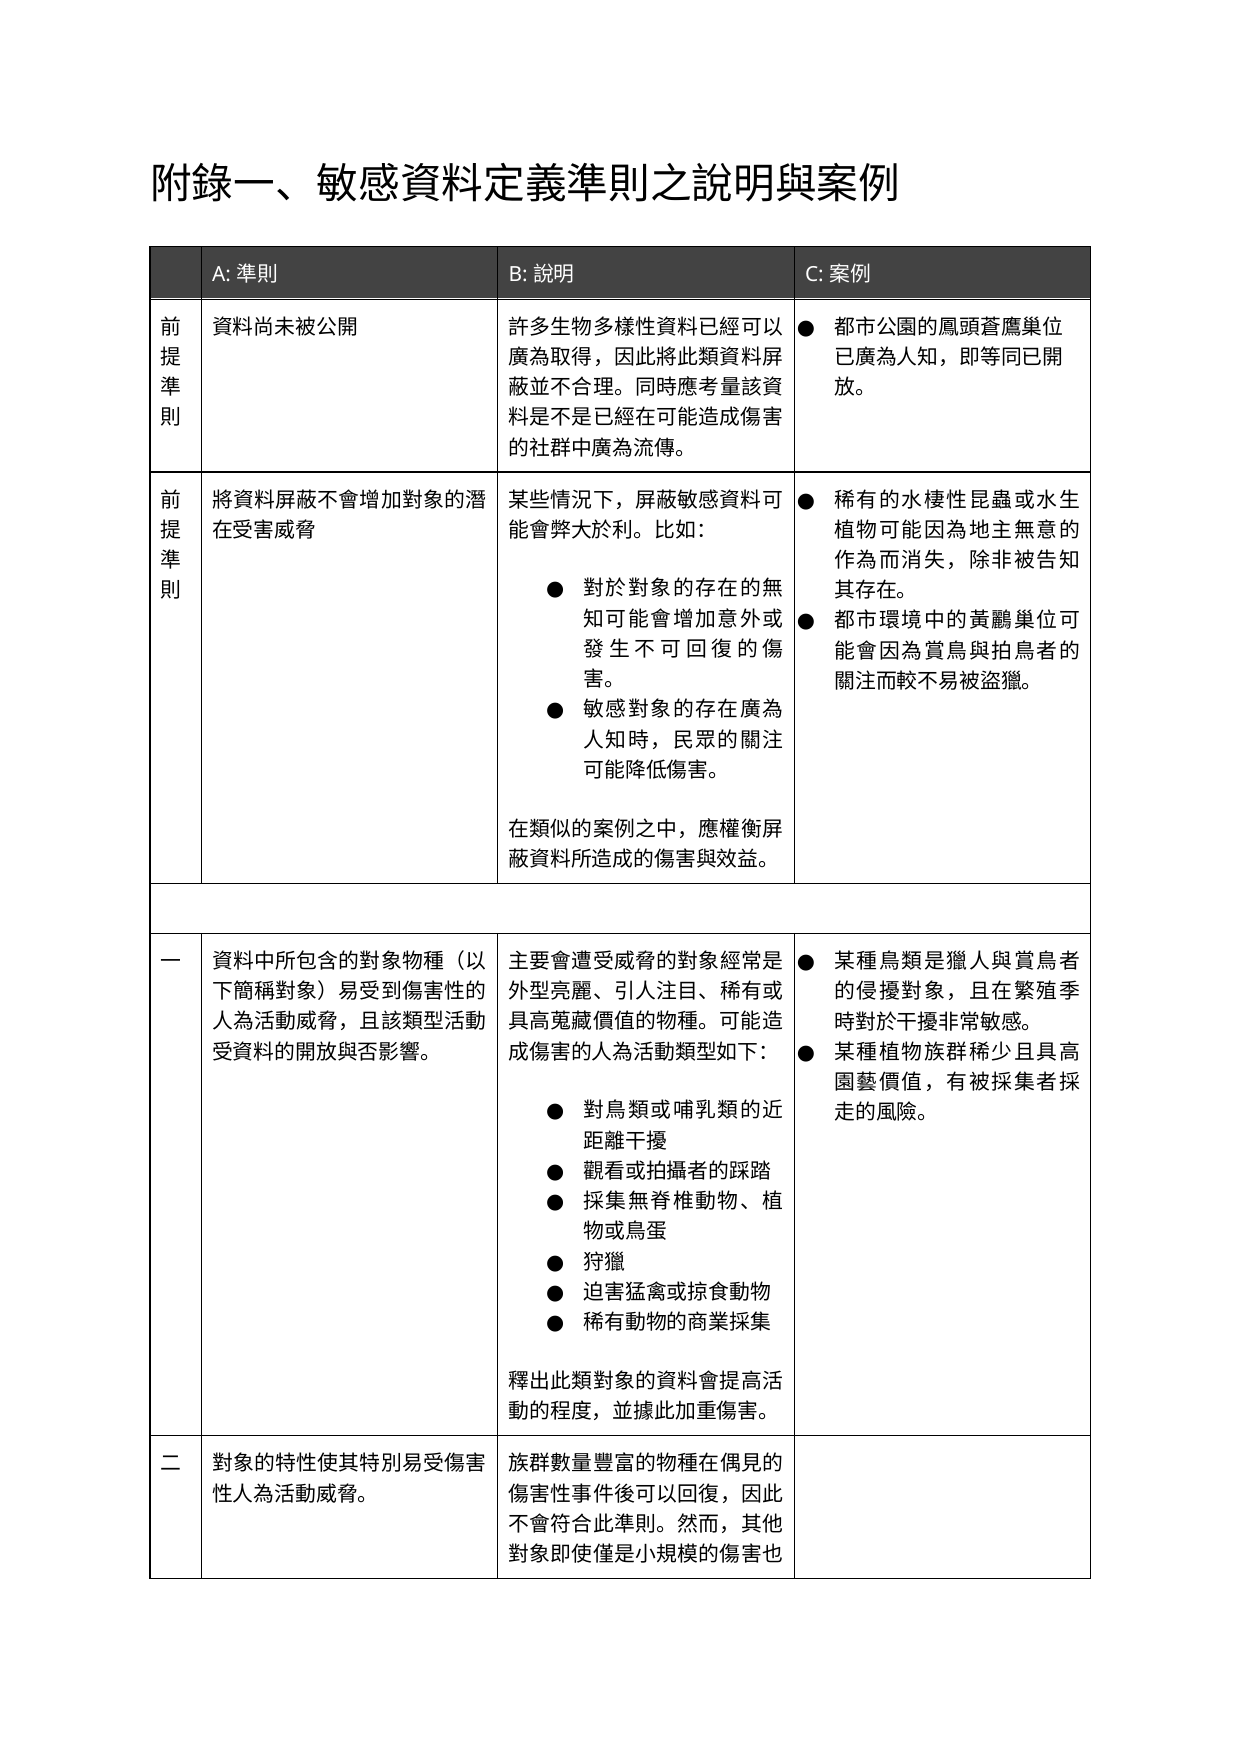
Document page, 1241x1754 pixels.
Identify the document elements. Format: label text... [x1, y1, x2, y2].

table_cell 都市公園的鳳頭蒼鷹巢位已廣為人知，即等同已開放。 [795, 300, 1090, 471]
table_cell 資料尚未被公開 [202, 300, 497, 471]
table_cell 某種鳥類是獵人與賞鳥者的侵擾對象，且在繁殖季時對於干擾非常敏感。 某種植物族群稀少且具高園藝價值，有被採集者採走的風險。 [795, 934, 1090, 1435]
table_cell 資料中所包含的對象物種（以下簡稱對象）易受到傷害性的人為活動威脅，且該類型活動受資料的開放與否影響。 [202, 934, 497, 1435]
table_cell 一 [151, 934, 201, 1435]
table_cell 對象的特性使其特別易受傷害性人為活動威脅。 [202, 1436, 497, 1578]
table_cell [795, 1436, 1090, 1578]
table_cell 前提準則 [151, 300, 201, 471]
table_header B: 說明 [498, 247, 794, 298]
table_cell 稀有的水棲性昆蟲或水生植物可能因為地主無意的作為而消失，除非被告知其存在。 都市環境中的黃鸝巢位可能會因為賞鳥與拍鳥者的關注而較不易被盜獵。 [795, 473, 1090, 883]
table_cell 某些情況下，屏蔽敏感資料可能會弊大於利。比如： 對於對象的存在的無知可能會增加意外或發生不可回復的傷害。 敏感對象的存在廣為人知時，民眾的關注可能降低傷害。 在類似的案例之中，應權衡屏蔽資料所造成的傷害與效益。 [498, 473, 794, 883]
table_cell 族群數量豐富的物種在偶見的傷害性事件後可以回復，因此不會符合此準則。然而，其他對象即使僅是小規模的傷害也 [498, 1436, 794, 1578]
subtitle 附錄一、敏感資料定義準則之說明與案例 [150, 150, 1090, 210]
table_header [151, 247, 201, 298]
table_cell 將資料屏蔽不會增加對象的潛在受害威脅 [202, 473, 497, 883]
table_header C: 案例 [795, 247, 1090, 298]
table_header A: 準則 [202, 247, 497, 298]
table_cell 前提準則 [151, 473, 201, 883]
table_cell 許多生物多樣性資料已經可以廣為取得，因此將此類資料屏蔽並不合理。同時應考量該資料是不是已經在可能造成傷害的社群中廣為流傳。 [498, 300, 794, 471]
table_cell [151, 884, 1090, 933]
table_cell 二 [151, 1436, 201, 1578]
table_cell 主要會遭受威脅的對象經常是外型亮麗、引人注目、稀有或具高蒐藏價值的物種。可能造成傷害的人為活動類型如下： 對鳥類或哺乳類的近距離干擾 觀看或拍攝者的踩踏 採集無脊椎動物、植物或鳥蛋 狩獵 迫害猛禽或掠食動物 稀有動物的商業採集 釋出此類對象的資料會提高活動的程度，並據此加重傷害。 [498, 934, 794, 1435]
